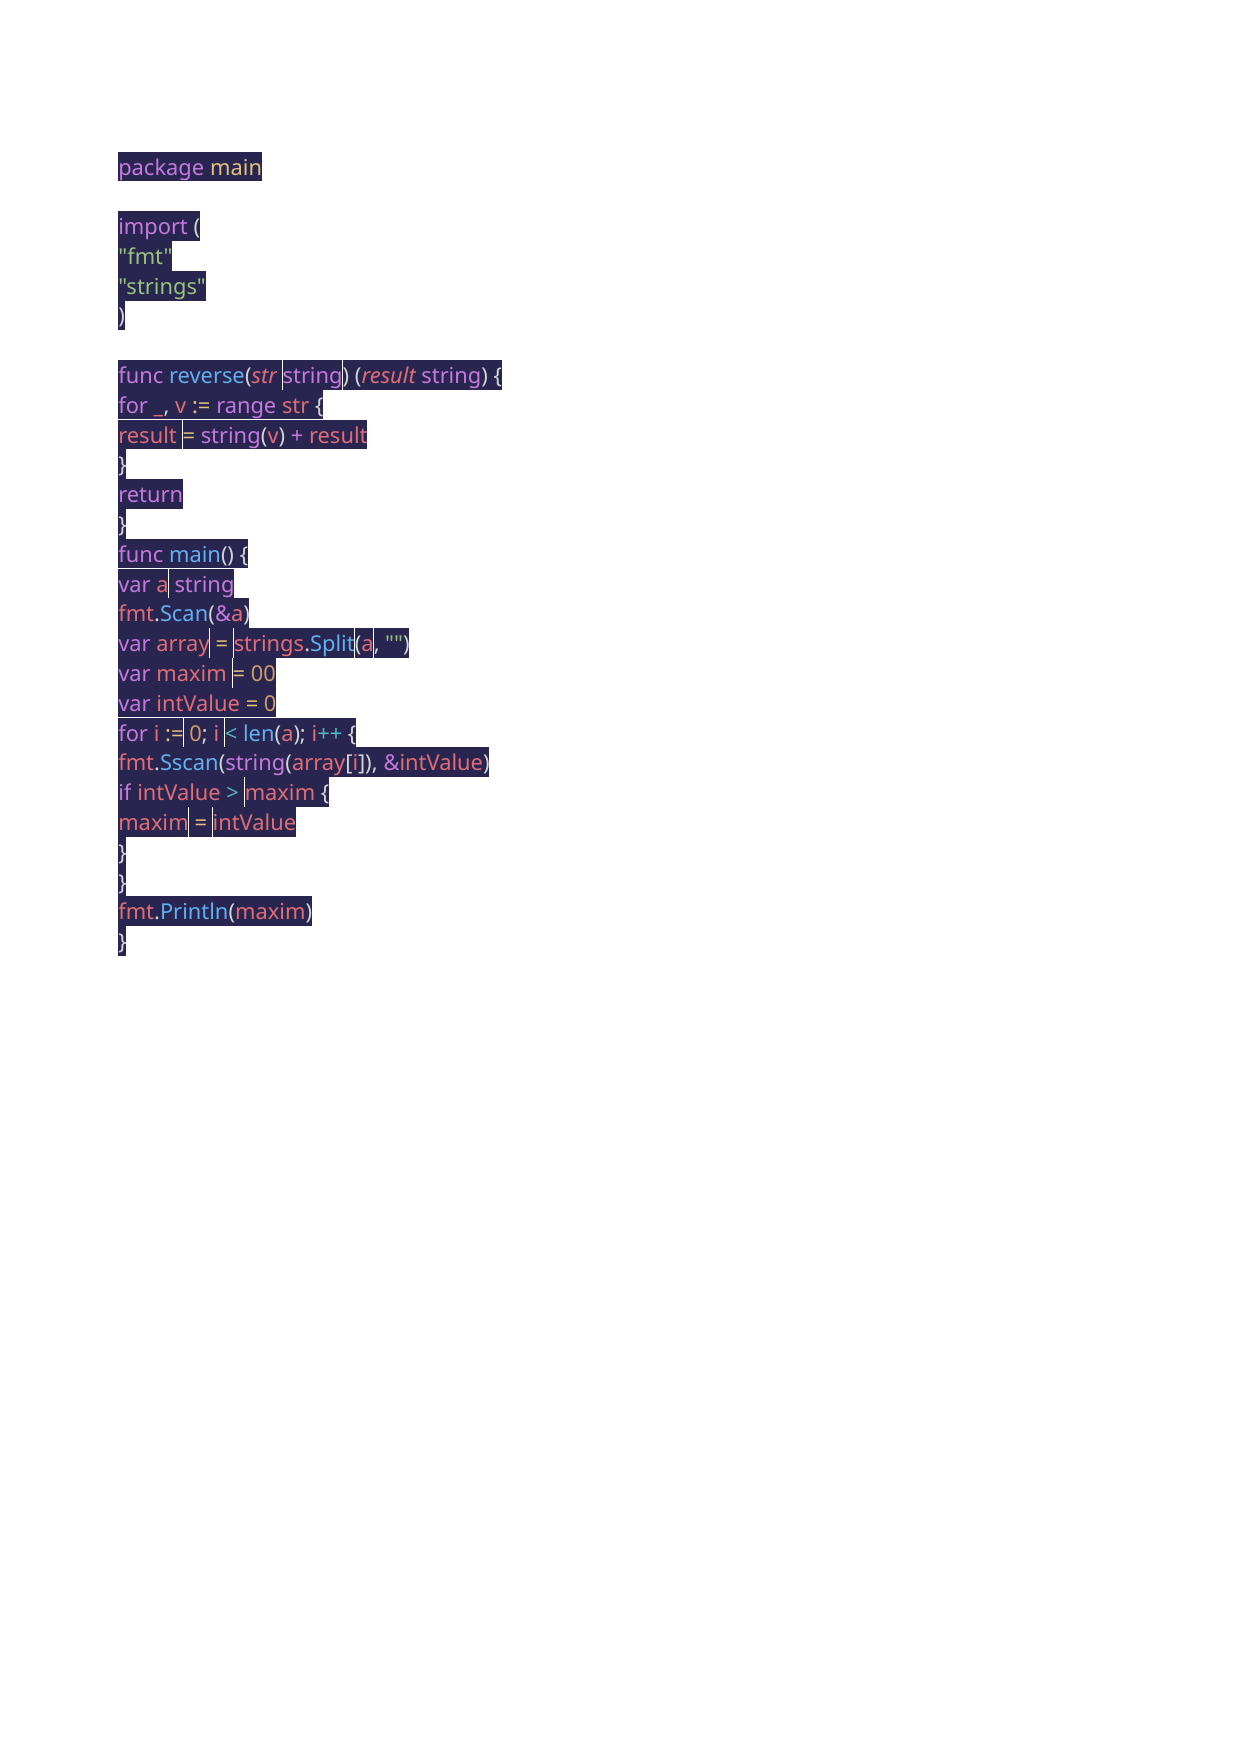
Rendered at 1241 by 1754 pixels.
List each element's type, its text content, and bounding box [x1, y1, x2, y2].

text } [118, 837, 1122, 866]
text fmt.Scan(&a) [118, 598, 1122, 628]
text var a string [118, 568, 1122, 598]
text fmt.Sscan(string(array[i]), &intValue) [118, 747, 1122, 777]
text var maxim = 00 [118, 658, 1122, 688]
text result = string(v) + result [118, 419, 1122, 449]
text if intValue > maxim { [118, 777, 1122, 807]
text var array = strings.Split(a, "") [118, 628, 1122, 658]
text ) [118, 301, 1122, 330]
text "strings" [118, 271, 1122, 301]
text } [118, 449, 1122, 479]
text } [118, 866, 1122, 896]
text for i := 0; i < len(a); i++ { [118, 717, 1122, 747]
text var intValue = 0 [118, 688, 1122, 717]
text package main [118, 152, 1122, 181]
text import ( [118, 211, 1122, 241]
text for _, v := range str { [118, 390, 1122, 419]
text func main() { [118, 539, 1122, 568]
text maxim = intValue [118, 807, 1122, 837]
text return [118, 479, 1122, 509]
text func reverse(str string) (result string) { [118, 360, 1122, 390]
text fmt.Println(maxim) [118, 896, 1122, 926]
text } [118, 926, 1122, 956]
text } [118, 509, 1122, 539]
text "fmt" [118, 241, 1122, 271]
